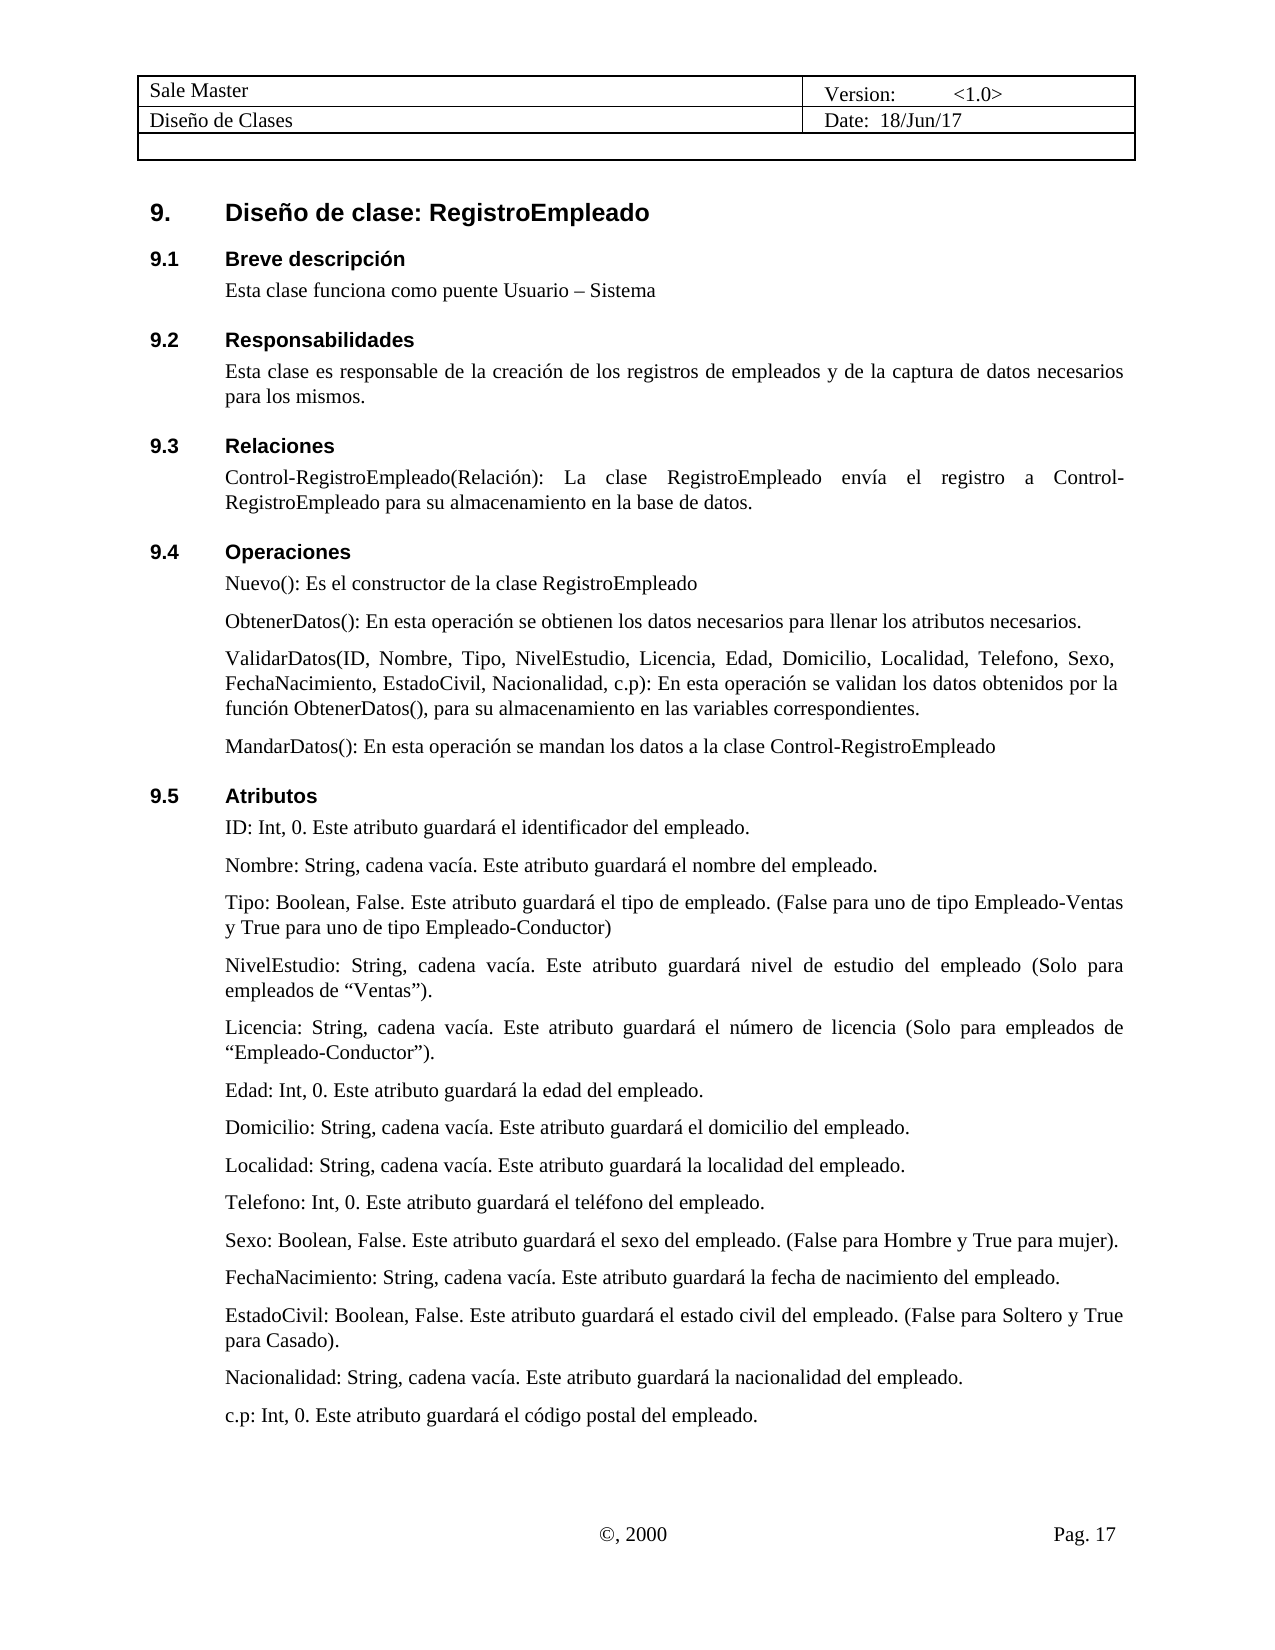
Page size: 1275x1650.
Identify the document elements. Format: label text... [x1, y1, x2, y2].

text Nombre: String, cadena vacía. Este atributo guardará el nombre del empleado. [225, 852, 1125, 877]
text ID: Int, 0. Este atributo guardará el identificador del empleado. [225, 814, 1125, 839]
text Control-RegistroEmpleado(Relación): La clase RegistroEmpleado envía el registro a Control-RegistroEmpleado para su almacenamiento en la base de datos. [225, 464, 1125, 514]
text Tipo: Boolean, False. Este atributo guardará el tipo de empleado. (False para uno de tipo Empleado-Ventas y True para uno de tipo Empleado-Conductor) [225, 889, 1125, 939]
text Nuevo(): Es el constructor de la clase RegistroEmpleado [150, 570, 1125, 595]
text Esta clase funciona como puente Usuario – Sistema [225, 277, 1125, 302]
subtitle Atributos [150, 783, 1125, 808]
text Nacionalidad: String, cadena vacía. Este atributo guardará la nacionalidad del empleado. [225, 1364, 1125, 1389]
text MandarDatos(): En esta operación se mandan los datos a la clase Control-RegistroEmpleado [150, 733, 1125, 758]
text FechaNacimiento: String, cadena vacía. Este atributo guardará la fecha de nacimiento del empleado. [225, 1264, 1125, 1289]
text ValidarDatos(ID, Nombre, Tipo, NivelEstudio, Licencia, Edad, Domicilio, Localidad, Telefono, Sexo, FechaNacimiento, EstadoCivil, Nacionalidad, c.p): En esta operación se validan los datos obtenidos por la función ObtenerDatos(), para su almacenamiento en las variables correspondientes. [150, 645, 1125, 720]
subtitle Responsabilidades [150, 327, 1125, 352]
subtitle Relaciones [150, 433, 1125, 458]
text ObtenerDatos(): En esta operación se obtienen los datos necesarios para llenar los atributos necesarios. [150, 608, 1125, 633]
subtitle Operaciones [150, 539, 1125, 564]
text NivelEstudio: String, cadena vacía. Este atributo guardará nivel de estudio del empleado (Solo para empleados de “Ventas”). [225, 952, 1125, 1002]
subtitle Diseño de clase: RegistroEmpleado [150, 198, 1125, 227]
text Localidad: String, cadena vacía. Este atributo guardará la localidad del empleado. [225, 1152, 1125, 1177]
text c.p: Int, 0. Este atributo guardará el código postal del empleado. [225, 1402, 1125, 1427]
text Telefono: Int, 0. Este atributo guardará el teléfono del empleado. [225, 1189, 1125, 1214]
text EstadoCivil: Boolean, False. Este atributo guardará el estado civil del empleado. (False para Soltero y True para Casado). [225, 1302, 1125, 1352]
text Sexo: Boolean, False. Este atributo guardará el sexo del empleado. (False para Hombre y True para mujer). [225, 1227, 1125, 1252]
text Esta clase es responsable de la creación de los registros de empleados y de la captura de datos necesarios para los mismos. [225, 358, 1125, 408]
text Edad: Int, 0. Este atributo guardará la edad del empleado. [225, 1077, 1125, 1102]
text Licencia: String, cadena vacía. Este atributo guardará el número de licencia (Solo para empleados de “Empleado-Conductor”). [225, 1014, 1125, 1064]
subtitle Breve descripción [150, 245, 1125, 270]
text Domicilio: String, cadena vacía. Este atributo guardará el domicilio del empleado. [225, 1114, 1125, 1139]
